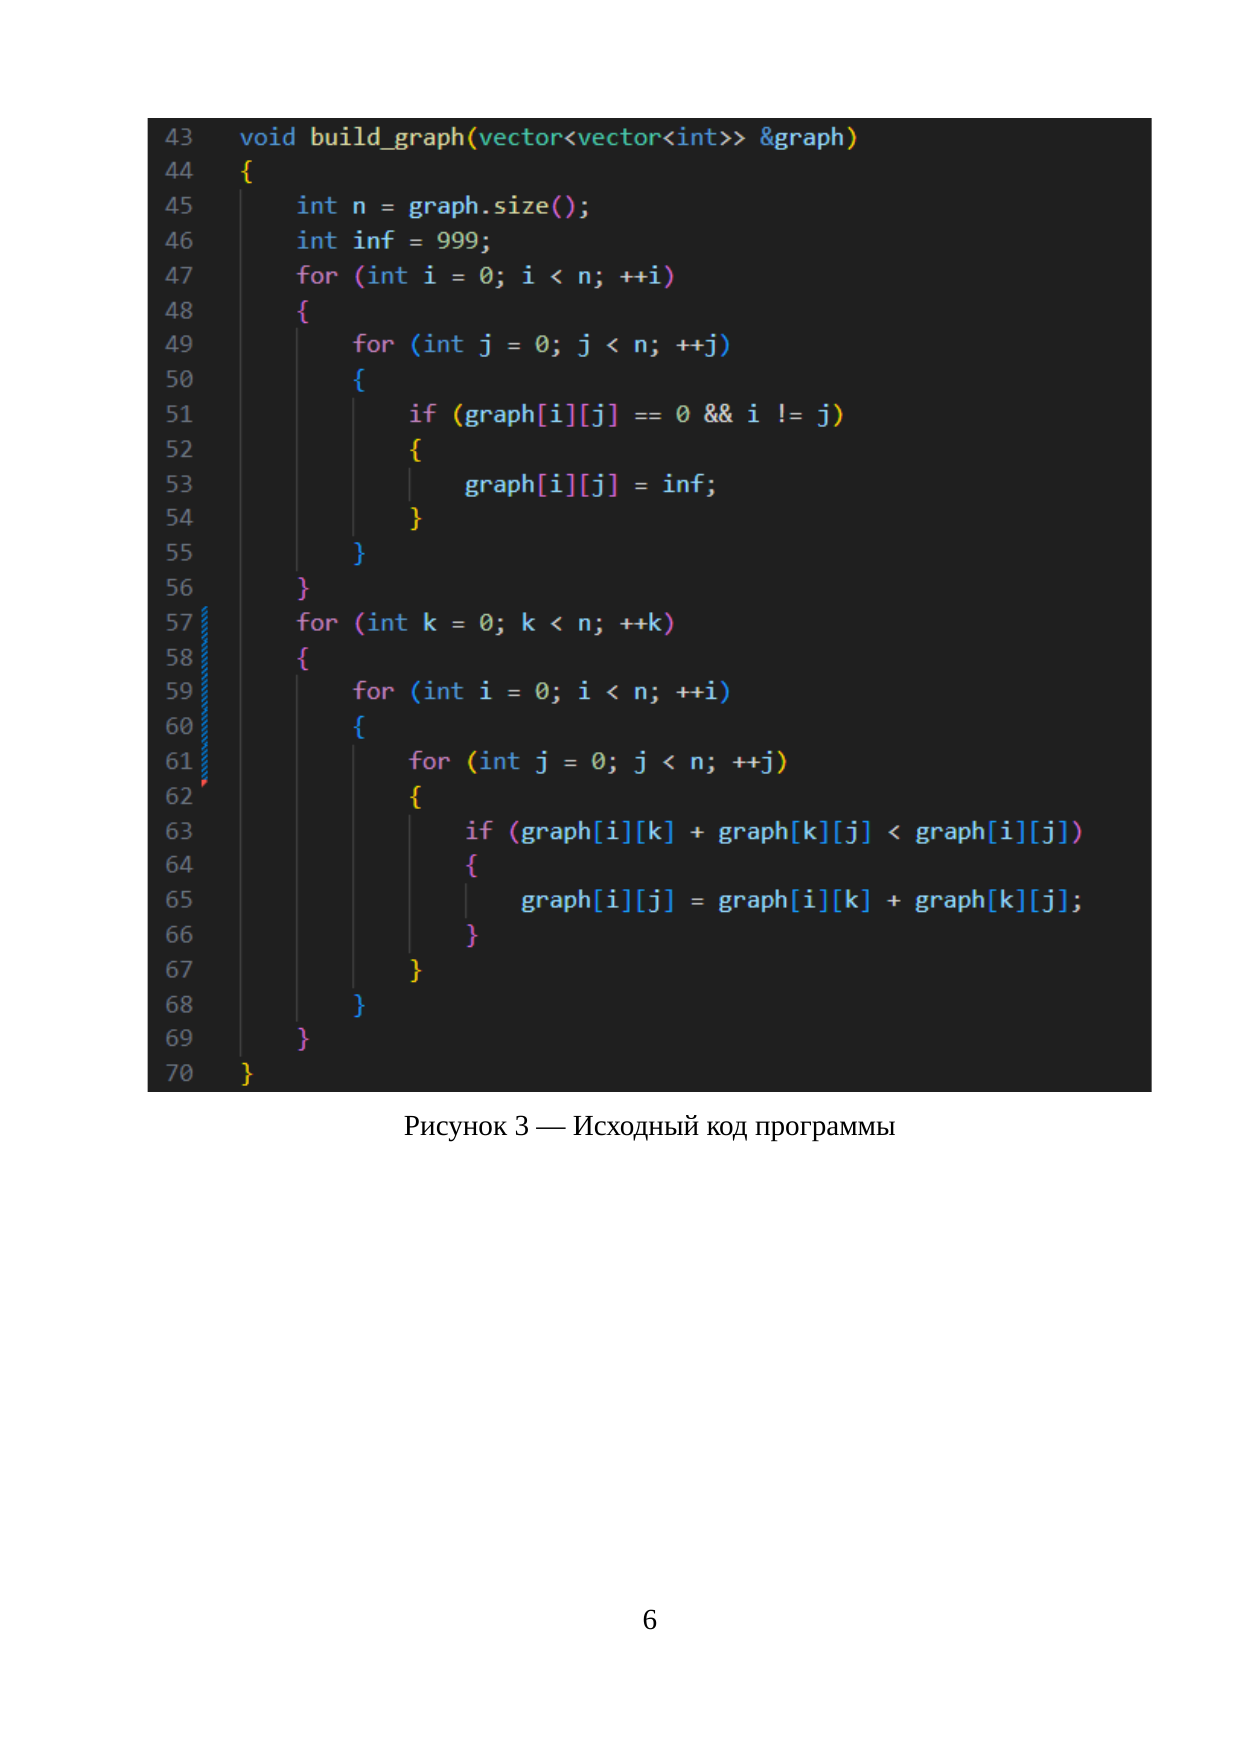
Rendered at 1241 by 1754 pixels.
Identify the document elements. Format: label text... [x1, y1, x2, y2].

picture [147, 118, 1152, 1092]
text Рисунок 3 — Исходный код программы [148, 1092, 1152, 1142]
